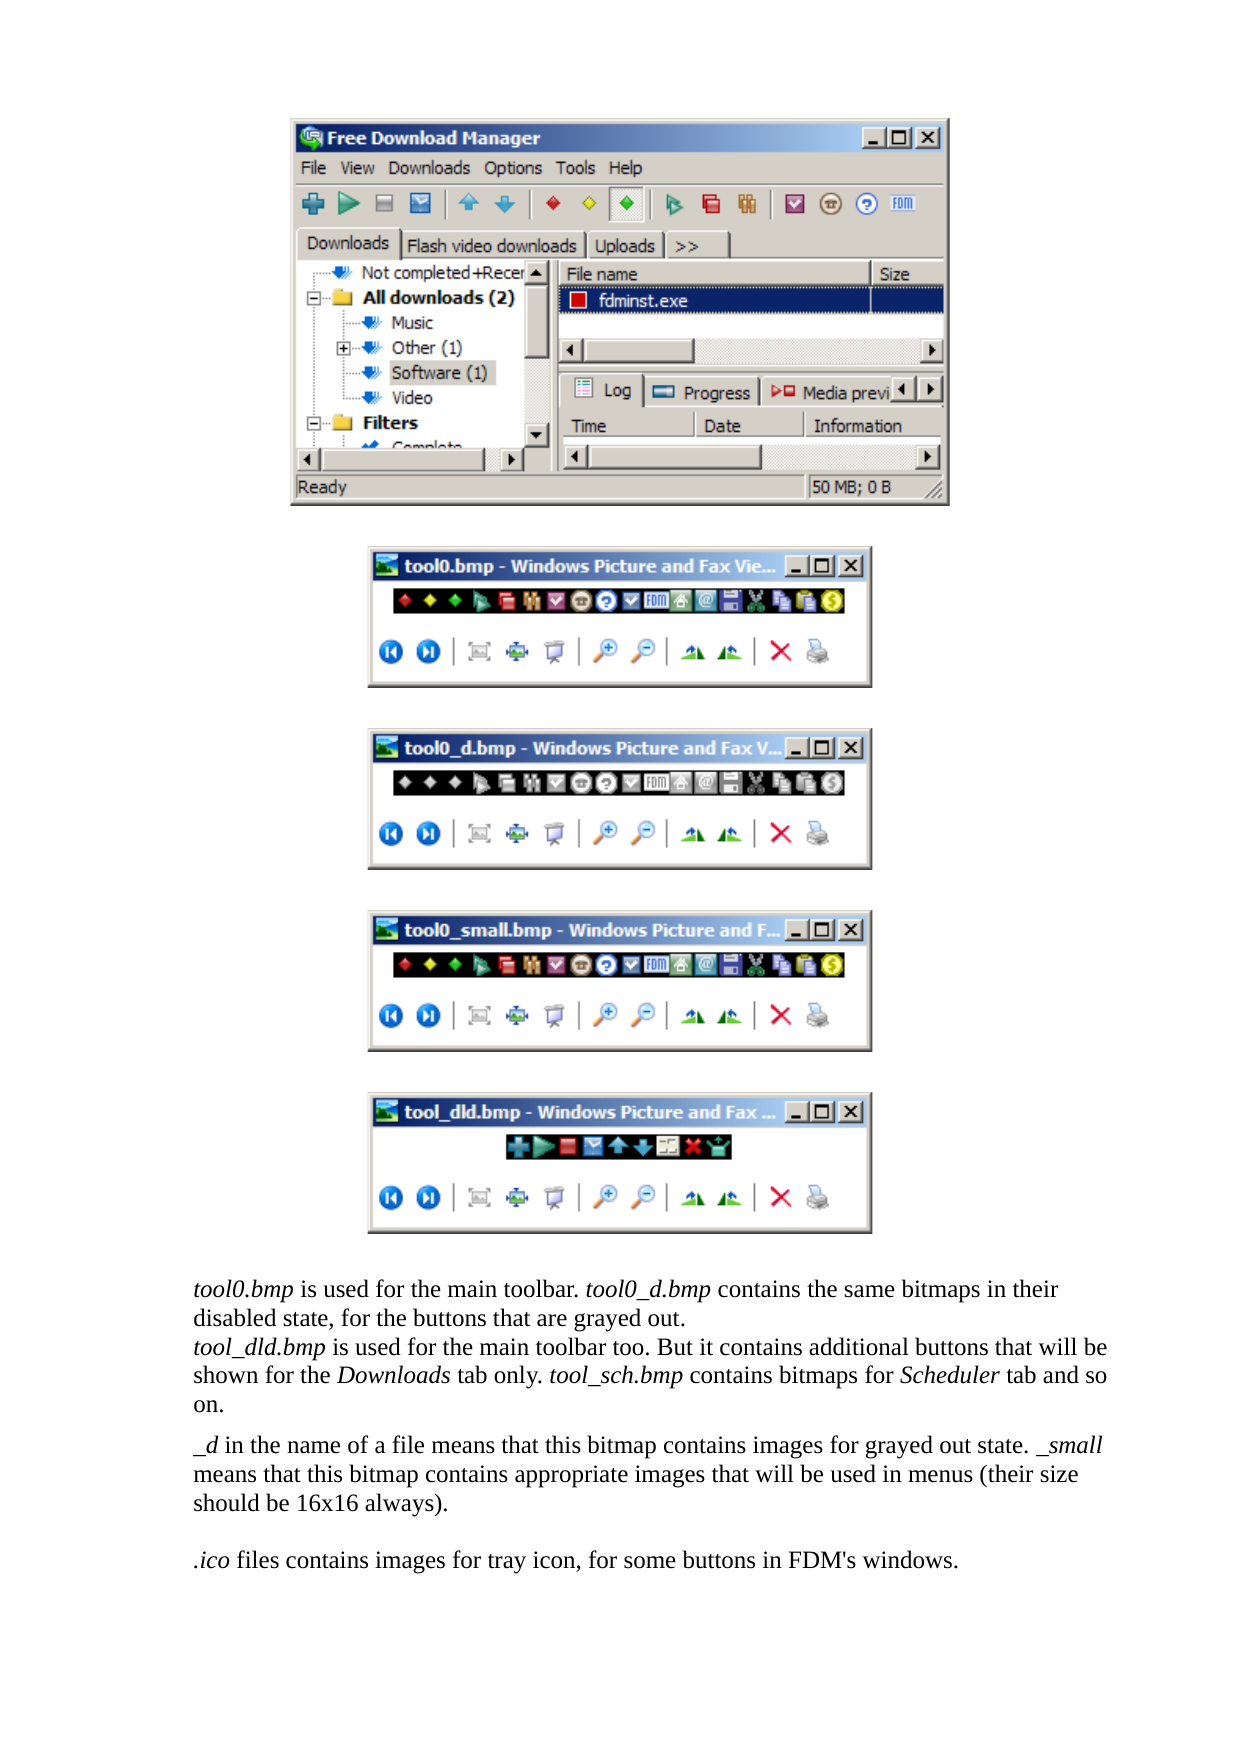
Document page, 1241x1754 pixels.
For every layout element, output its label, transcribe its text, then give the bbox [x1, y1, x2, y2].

picture [367, 1092, 873, 1234]
picture [367, 910, 873, 1052]
list tool0.bmp is used for the main toolbar. tool0_d.bmp contains the same bitmaps in their disabled state, for the buttons that are grayed out. tool_dld.bmp is used for the main toolbar too. But it contains additional buttons that will be shown for the Downloads tab only. tool_sch.bmp contains bitmaps for Scheduler tab and so on. [156, 1274, 1122, 1418]
picture [367, 546, 873, 688]
list _d in the name of a file means that this bitmap contains images for grayed out state. _small means that this bitmap contains appropriate images that will be used in menus (their size should be 16x16 always). .ico files contains images for tray icon, for some buttons in FDM's windows. [156, 1431, 1122, 1574]
picture [367, 728, 873, 870]
picture [290, 118, 950, 506]
